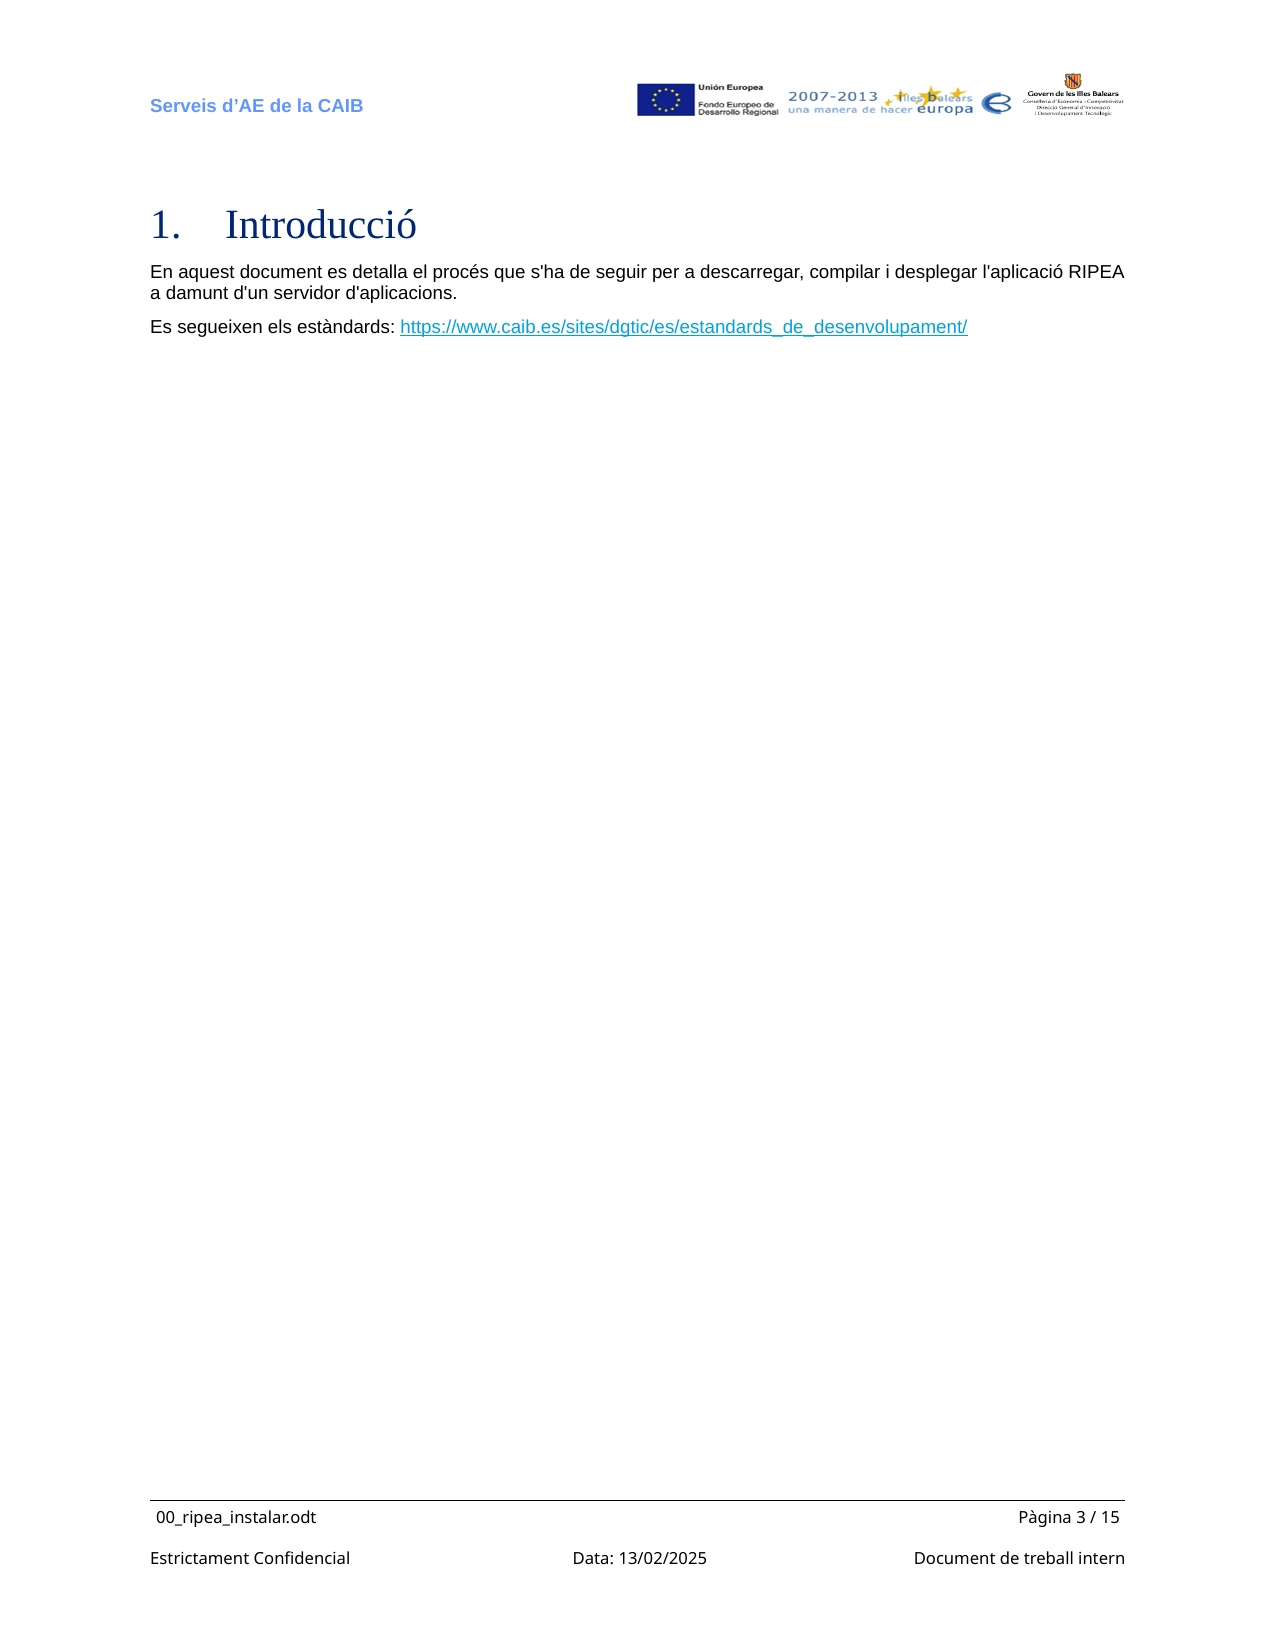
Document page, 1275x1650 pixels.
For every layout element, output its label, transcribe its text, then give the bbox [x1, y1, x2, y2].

text Es segueixen els estàndards: https://www.caib.es/sites/dgtic/es/estandards_de_desenvolupament/ [150, 316, 1125, 338]
picture [636, 73, 1125, 116]
subtitle Introducció [150, 200, 1125, 248]
text En aquest document es detalla el procés que s'ha de seguir per a descarregar, compilar i desplegar l'aplicació RIPEA a damunt d'un servidor d'aplicacions. [150, 260, 1125, 303]
